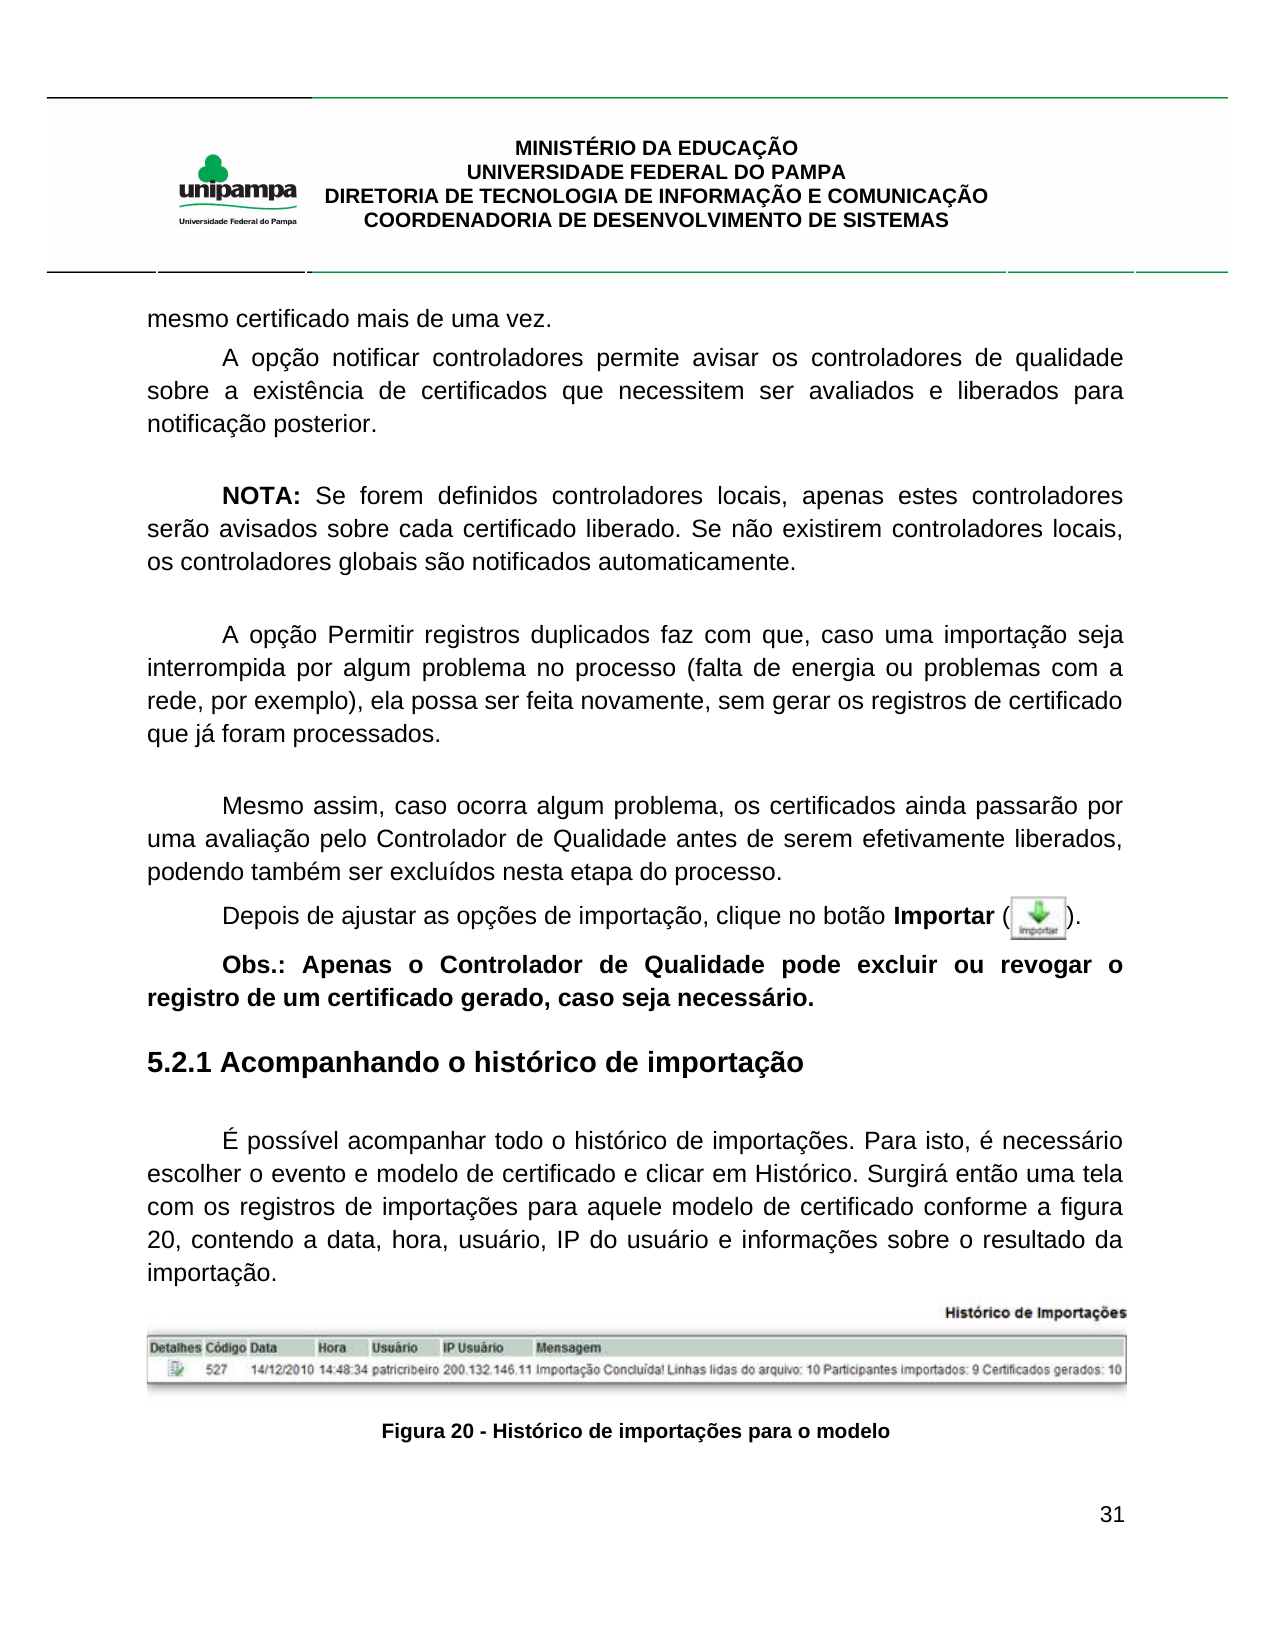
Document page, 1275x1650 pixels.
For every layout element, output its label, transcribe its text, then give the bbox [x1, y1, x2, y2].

text É possível acompanhar todo o histórico de importações. Para isto, é necessário escolher o evento e modelo de certificado e clicar em Histórico. Surgirá então uma tela com os registros de importações para aquele modelo de certificado conforme a figura 20, contendo a data, hora, usuário, IP do usuário e informações sobre o resultado da importação. [147, 1126, 1125, 1286]
picture [1010, 896, 1067, 940]
text A opção Permitir registros duplicados faz com que, caso uma importação seja interrompida por algum problema no processo (falta de energia ou problemas com a rede, por exemplo), ela possa ser feita novamente, sem gerar os registros de certificado que já foram processados. [147, 620, 1125, 747]
text ). [1067, 896, 1125, 940]
text mesmo certificado mais de uma vez. [147, 304, 1125, 333]
picture [158, 125, 306, 273]
picture [1008, 125, 1134, 273]
text NOTA: Se forem definidos controladores locais, apenas estes controladores serão avisados sobre cada certificado liberado. Se não existirem controladores locais, os controladores globais são notificados automaticamente. [147, 481, 1125, 576]
picture [46, 97, 1228, 273]
text A opção notificar controladores permite avisar os controladores de qualidade sobre a existência de certificados que necessitem ser avaliados e liberados para notificação posterior. [147, 343, 1125, 438]
text Figura 20 - Histórico de importações para o modelo [147, 1419, 1125, 1443]
picture [307, 125, 1006, 273]
picture [146, 1296, 1127, 1410]
text Obs.: Apenas o Controlador de Qualidade pode excluir ou revogar o registro de um certificado gerado, caso seja necessário. [147, 950, 1125, 1012]
text Mesmo assim, caso ocorra algum problema, os certificados ainda passarão por uma avaliação pelo Controlador de Qualidade antes de serem efetivamente liberados, podendo também ser excluídos nesta etapa do processo. [147, 791, 1125, 886]
subtitle 5.2.1 Acompanhando o histórico de importação [147, 1045, 1125, 1079]
text Depois de ajustar as opções de importação, clique no botão Importar ( [147, 896, 1010, 940]
